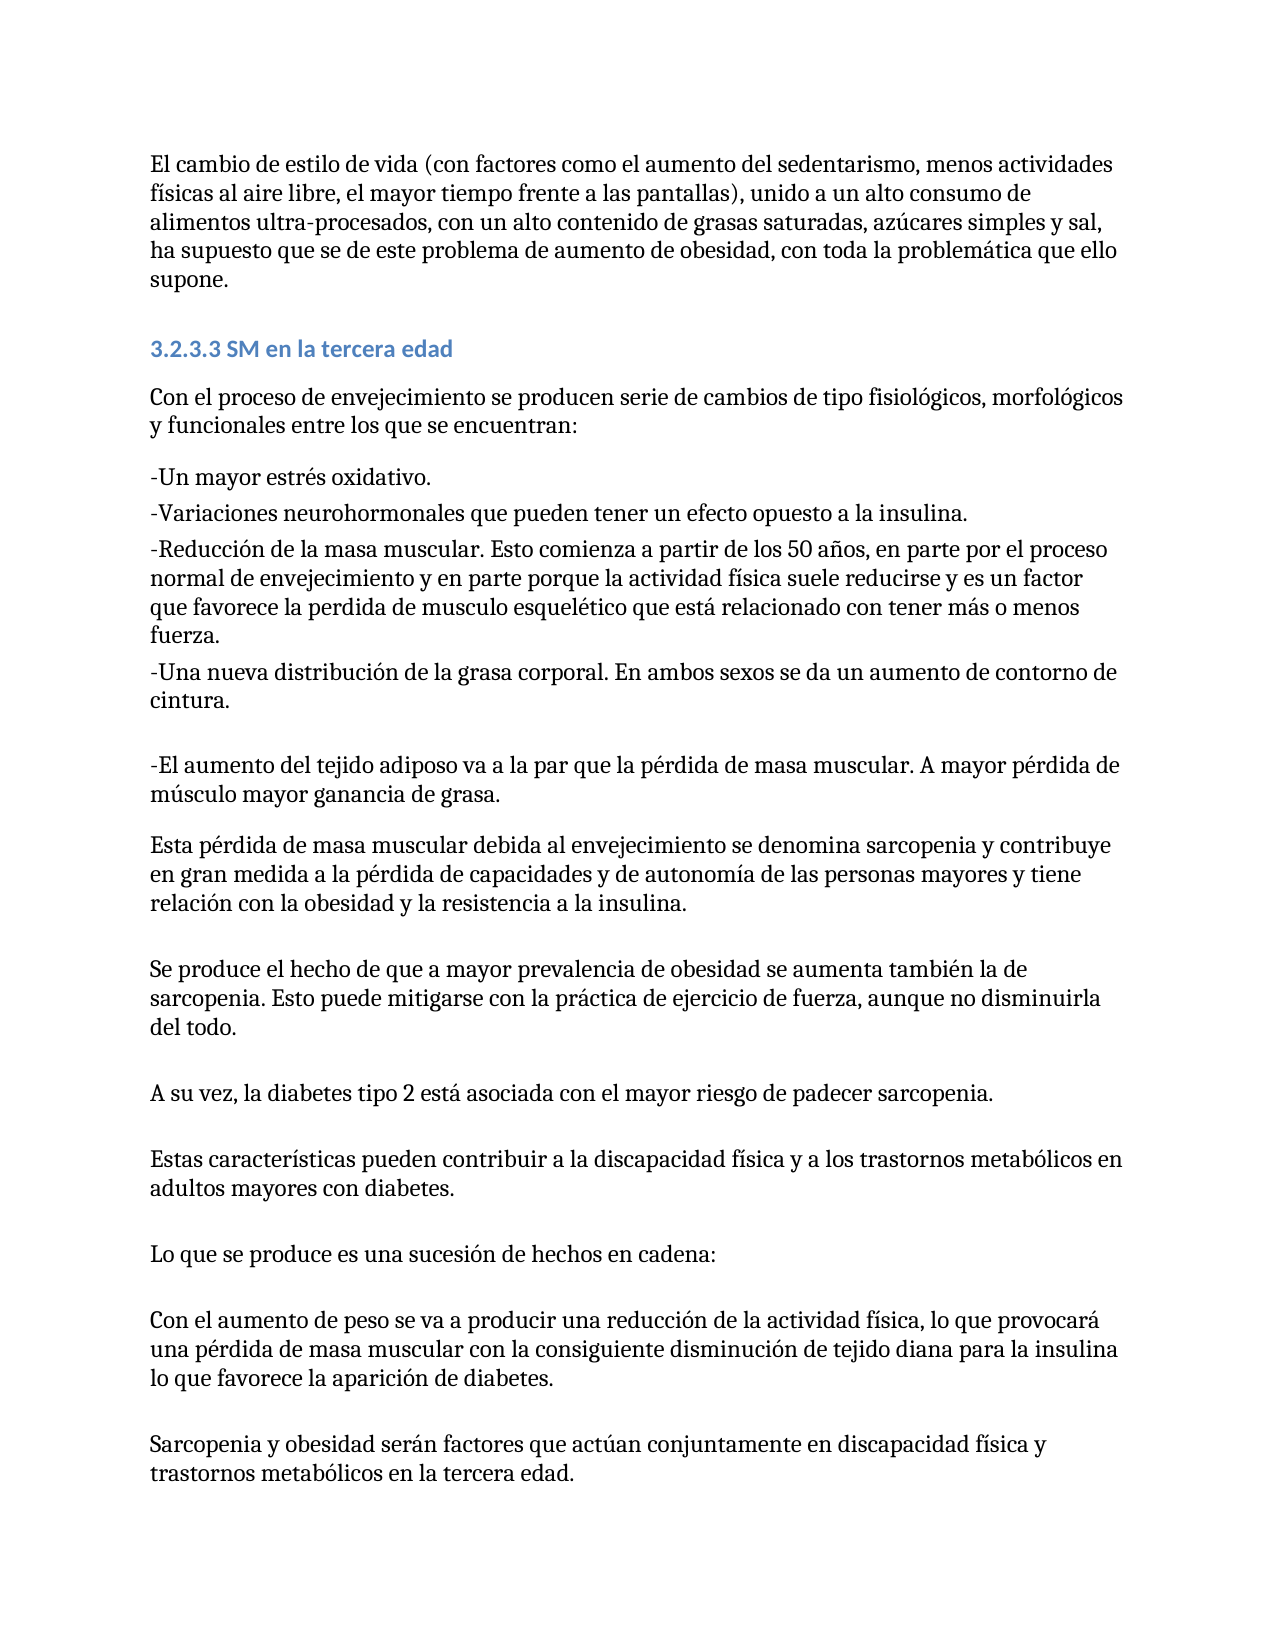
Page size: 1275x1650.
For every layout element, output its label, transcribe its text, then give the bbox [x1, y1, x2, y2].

text Lo que se produce es una sucesión de hechos en cadena: [150, 1240, 1125, 1269]
text A su vez, la diabetes tipo 2 está asociada con el mayor riesgo de padecer sarcopenia. [150, 1079, 1125, 1108]
text Sarcopenia y obesidad serán factores que actúan conjuntamente en discapacidad física y trastornos metabólicos en la tercera edad. [150, 1430, 1125, 1488]
text -Reducción de la masa muscular. Esto comienza a partir de los 50 años, en parte por el proceso normal de envejecimiento y en parte porque la actividad física suele reducirse y es un factor que favorece la perdida de musculo esquelético que está relacionado con tener más o menos fuerza. [150, 535, 1125, 650]
text Estas características pueden contribuir a la discapacidad física y a los trastornos metabólicos en adultos mayores con diabetes. [150, 1145, 1125, 1203]
text El cambio de estilo de vida (con factores como el aumento del sedentarismo, menos actividades físicas al aire libre, el mayor tiempo frente a las pantallas), unido a un alto consumo de alimentos ultra-procesados, con un alto contenido de grasas saturadas, azúcares simples y sal, ha supuesto que se de este problema de aumento de obesidad, con toda la problemática que ello supone. [150, 150, 1125, 294]
text -Un mayor estrés oxidativo. [150, 463, 1125, 491]
text Se produce el hecho de que a mayor prevalencia de obesidad se aumenta también la de sarcopenia. Esto puede mitigarse con la práctica de ejercicio de fuerza, aunque no disminuirla del todo. [150, 955, 1125, 1041]
text Con el aumento de peso se va a producir una reducción de la actividad física, lo que provocará una pérdida de masa muscular con la consiguiente disminución de tejido diana para la insulina lo que favorece la aparición de diabetes. [150, 1306, 1125, 1393]
text -Variaciones neurohormonales que pueden tener un efecto opuesto a la insulina. [150, 499, 1125, 528]
text Esta pérdida de masa muscular debida al envejecimiento se denomina sarcopenia y contribuye en gran medida a la pérdida de capacidades y de autonomía de las personas mayores y tiene relación con la obesidad y la resistencia a la insulina. [150, 831, 1125, 918]
subtitle 3.2.3.3 SM en la tercera edad [150, 333, 1125, 364]
text -Una nueva distribución de la grasa corporal. En ambos sexos se da un aumento de contorno de cintura. [150, 658, 1125, 744]
text Con el proceso de envejecimiento se producen serie de cambios de tipo fisiológicos, morfológicos y funcionales entre los que se encuentran: [150, 383, 1125, 440]
text -El aumento del tejido adiposo va a la par que la pérdida de masa muscular. A mayor pérdida de músculo mayor ganancia de grasa. [150, 751, 1125, 809]
